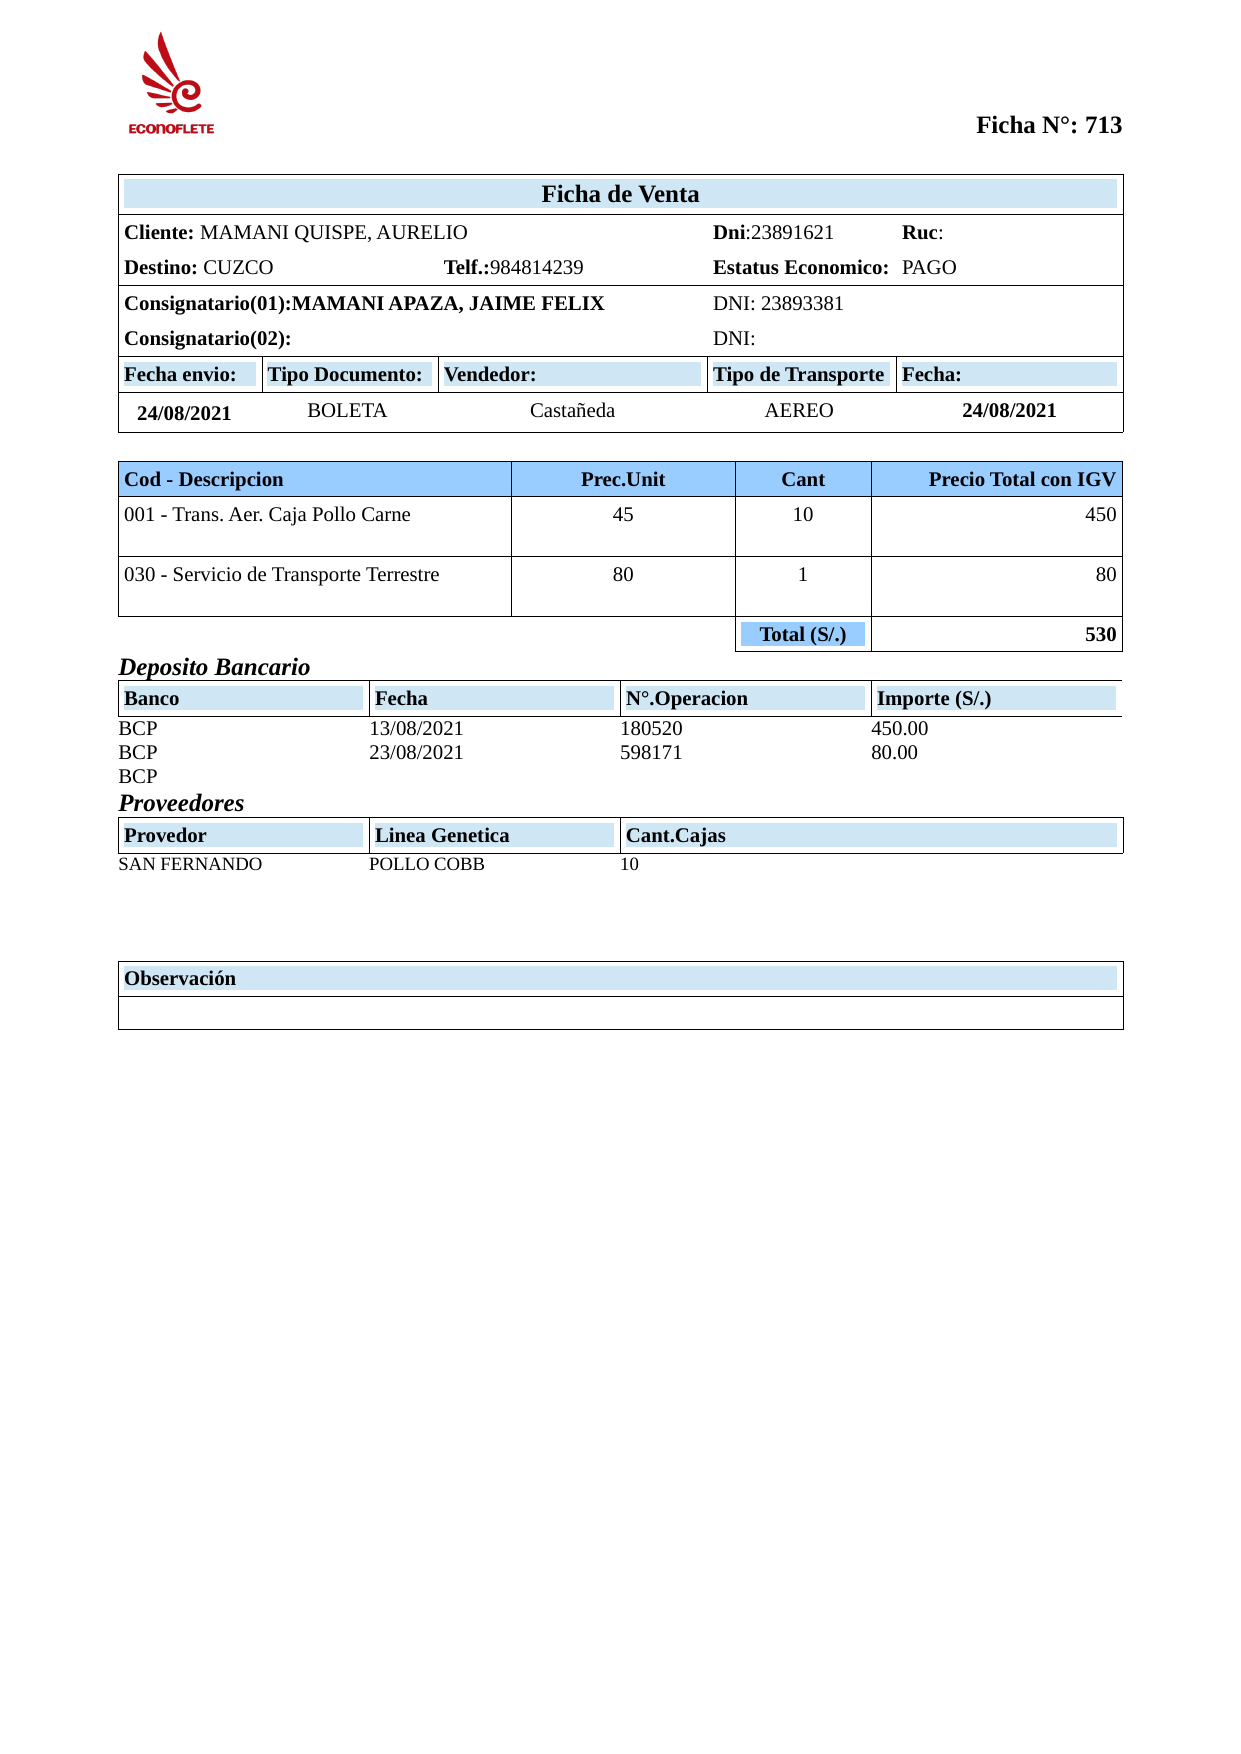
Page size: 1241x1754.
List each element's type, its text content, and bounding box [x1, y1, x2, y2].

table_cell 1 [736, 557, 871, 616]
table_cell 598171 [620, 740, 871, 764]
table_cell [620, 896, 1123, 917]
table_header Prec.Unit [512, 462, 735, 496]
table_cell BCP [118, 764, 369, 788]
picture [118, 31, 225, 134]
table_cell 24/08/2021 [896, 393, 1123, 432]
table_cell 45 [512, 497, 735, 556]
table_cell [620, 939, 1123, 961]
table_header Cant.Cajas [621, 818, 1123, 853]
table_cell SAN FERNANDO [118, 854, 369, 874]
table_cell [369, 764, 620, 788]
table_cell Ruc: [896, 215, 1123, 249]
table_cell [871, 764, 1122, 788]
table_cell [511, 617, 735, 651]
table_cell BOLETA [262, 393, 438, 432]
table_cell POLLO COBB [369, 854, 620, 874]
table_cell Total (S/.) [736, 617, 871, 651]
table_cell DNI: [707, 321, 1123, 356]
table_header Observación [119, 962, 1123, 996]
table_cell Cliente: MAMANI QUISPE, AURELIO [119, 215, 707, 249]
text Proveedores [118, 788, 1122, 817]
table_cell BCP [118, 717, 369, 740]
table_cell [620, 918, 1123, 939]
table_cell 10 [736, 497, 871, 556]
table_cell 450.00 [871, 717, 1122, 740]
table_header Ficha de Venta [119, 175, 1123, 214]
table_cell Fecha: [897, 357, 1123, 392]
table_cell 23/08/2021 [369, 740, 620, 764]
table_cell Telf.:984814239 [438, 249, 707, 285]
table_cell Fecha envio: [119, 357, 262, 392]
table_cell Destino: CUZCO [119, 249, 438, 285]
table_cell AEREO [707, 393, 896, 432]
table_cell 80 [872, 557, 1122, 616]
table_cell BCP [118, 740, 369, 764]
table_cell [369, 939, 620, 961]
table_cell [369, 896, 620, 917]
table_cell 24/08/2021 [119, 393, 262, 432]
table_cell Estatus Economico: [707, 249, 896, 285]
table_cell 180520 [620, 717, 871, 740]
table_cell 13/08/2021 [369, 717, 620, 740]
table_cell DNI: 23893381 [707, 286, 1123, 321]
table_cell [118, 918, 369, 939]
table_header Importe (S/.) [872, 681, 1122, 716]
table_header Banco [119, 681, 369, 716]
table_cell 10 [620, 854, 1123, 874]
table_cell 450 [872, 497, 1122, 556]
table_cell Castañeda [438, 393, 707, 432]
table_cell [118, 939, 369, 961]
table_header Cod - Descripcion [119, 462, 511, 496]
text Deposito Bancario [118, 652, 1122, 680]
table_cell [118, 896, 369, 917]
table_cell [369, 918, 620, 939]
table_cell [118, 874, 369, 896]
table_header Cant [736, 462, 871, 496]
table_header Provedor [119, 818, 369, 853]
table_cell 001 - Trans. Aer. Caja Pollo Carne [119, 497, 511, 556]
table_cell Consignatario(01):MAMANI APAZA, JAIME FELIX [119, 286, 707, 321]
table_header N°.Operacion [621, 681, 871, 716]
table_cell Tipo de Transporte [708, 357, 896, 392]
table_cell PAGO [896, 249, 1123, 285]
table_cell 80 [512, 557, 735, 616]
table_cell [620, 764, 871, 788]
table_cell 030 - Servicio de Transporte Terrestre [119, 557, 511, 616]
table_cell Vendedor: [439, 357, 707, 392]
table_cell [369, 874, 620, 896]
table_header Linea Genetica [370, 818, 620, 853]
table_cell 80.00 [871, 740, 1122, 764]
table_header Precio Total con IGV [872, 462, 1122, 496]
table_cell [118, 617, 511, 651]
table_cell 530 [872, 617, 1122, 651]
table_cell [620, 874, 1123, 896]
table_cell Tipo Documento: [263, 357, 438, 392]
table_cell Consignatario(02): [119, 321, 707, 356]
table_header Fecha [370, 681, 620, 716]
table_cell Dni:23891621 [707, 215, 896, 249]
table_cell [119, 997, 1123, 1029]
